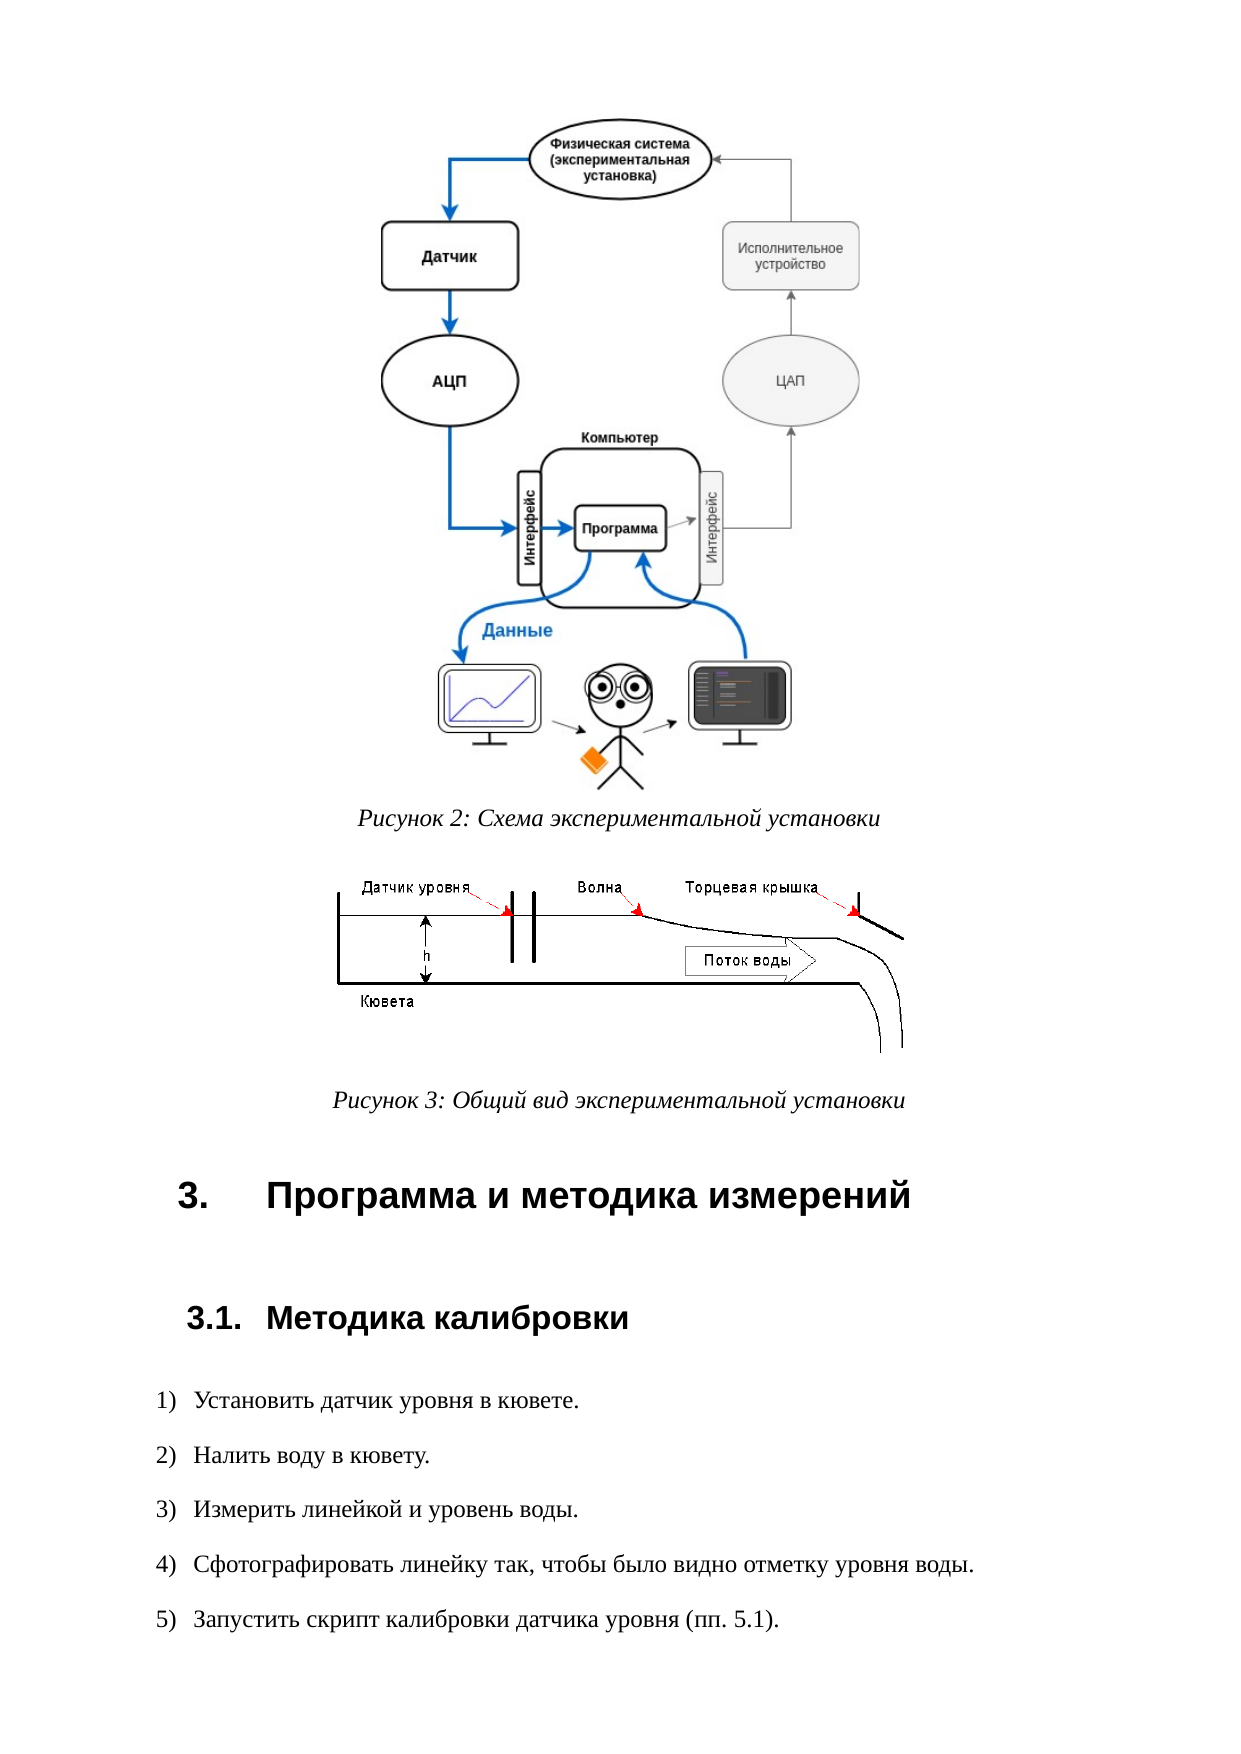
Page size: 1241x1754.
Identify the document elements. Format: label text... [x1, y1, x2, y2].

text Рисунок 2: Схема экспериментальной установки [118, 803, 1122, 832]
subtitle Методика калибровки [118, 1298, 1122, 1336]
list Налить воду в кювету. [156, 1440, 1122, 1468]
list Запустить скрипт калибровки датчика уровня (пп.5.1). [156, 1604, 1122, 1633]
picture [320, 861, 920, 1074]
text Рисунок 3: Общий вид экспериментальной установки [118, 1086, 1122, 1114]
picture [381, 118, 860, 791]
list Установить датчик уровня в кювете. [156, 1385, 1122, 1413]
list Сфотографировать линейку так, чтобы было видно отметку уровня воды. [156, 1549, 1122, 1578]
list Измерить линейкой и уровень воды. [156, 1494, 1122, 1523]
subtitle Программа и методика измерений [118, 1173, 1122, 1217]
